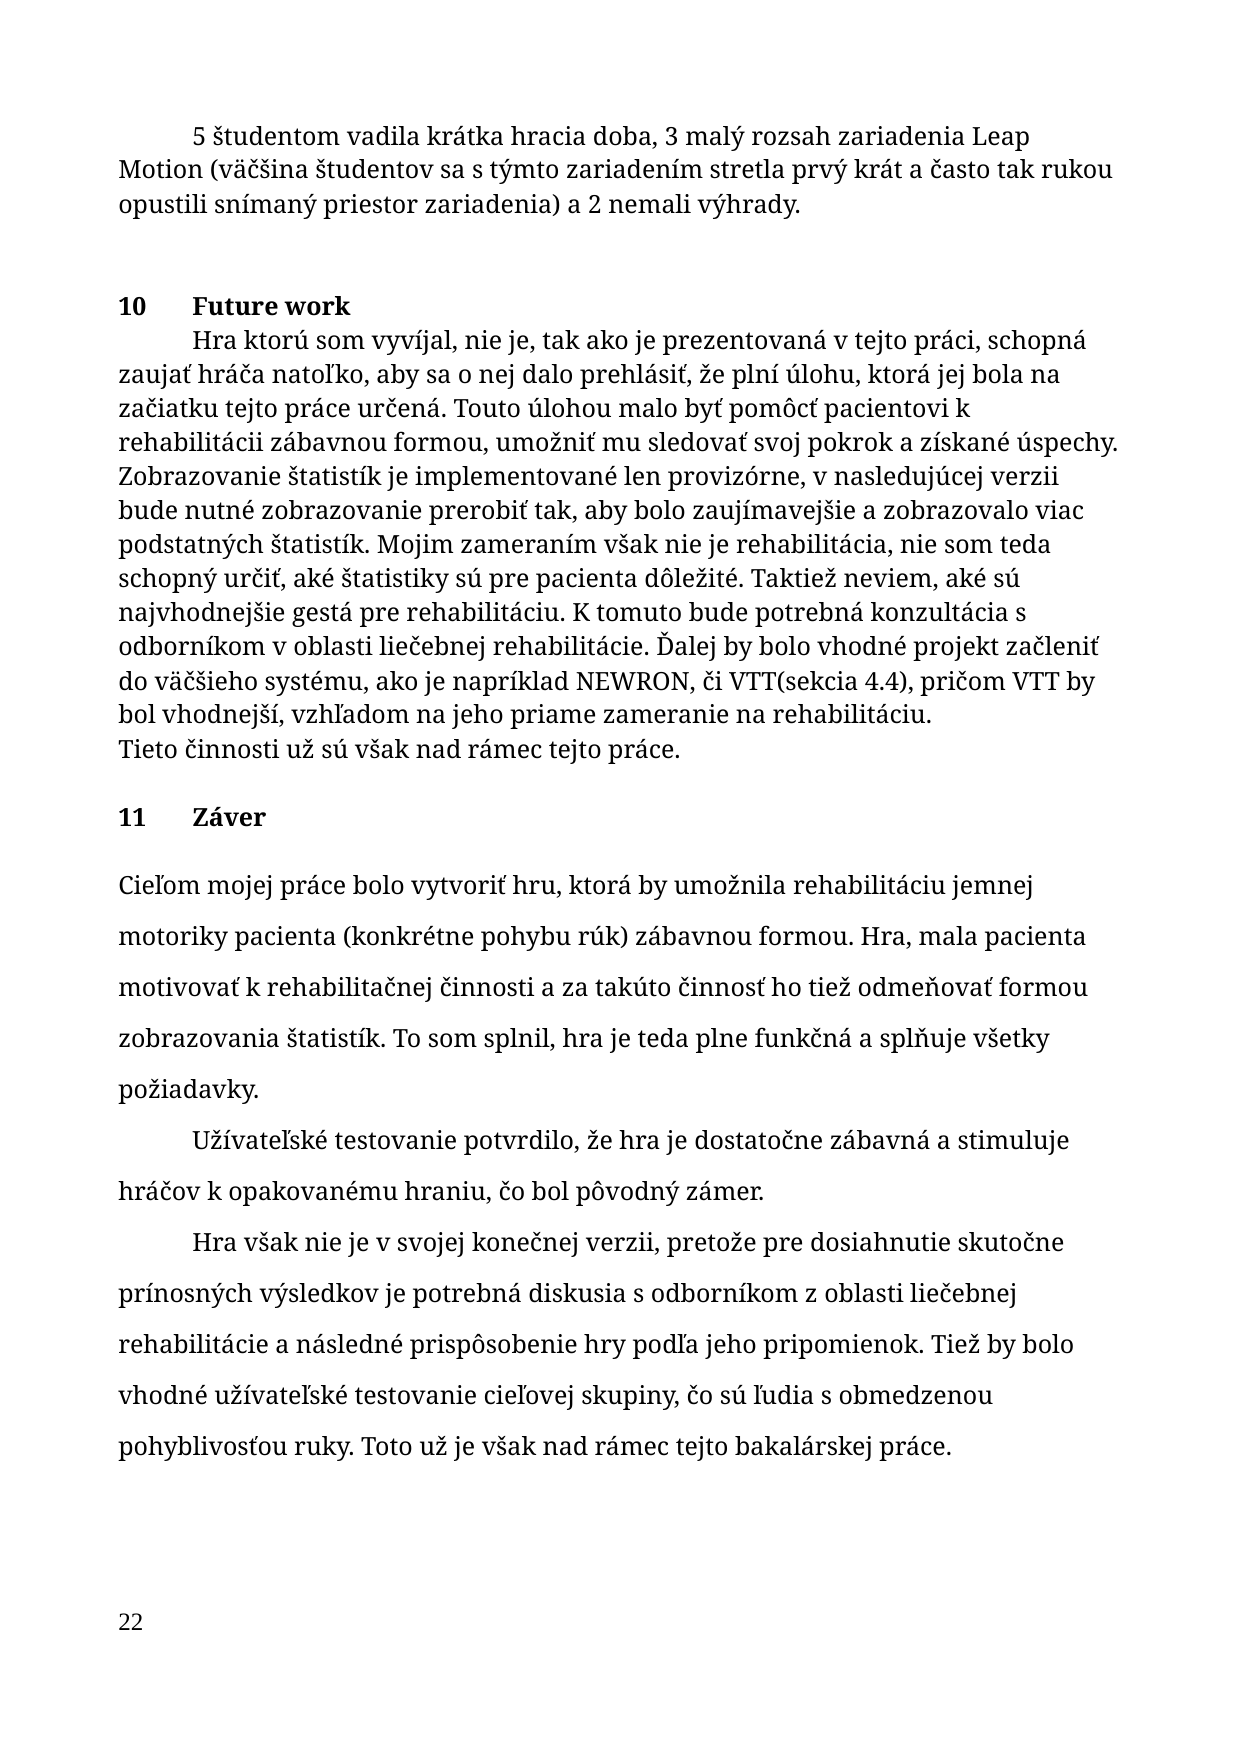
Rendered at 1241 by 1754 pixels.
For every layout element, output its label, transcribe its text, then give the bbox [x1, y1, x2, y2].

text Tieto činnosti už sú však nad rámec tejto práce. [118, 731, 1122, 765]
text 5 študentom vadila krátka hracia doba, 3 malý rozsah zariadenia Leap Motion (väčšina študentov sa s týmto zariadením stretla prvý krát a často tak rukou opustili snímaný priestor zariadenia) a 2 nemali výhrady. [118, 118, 1122, 220]
text 10 Future work [118, 288, 1122, 322]
text Hra ktorú som vyvíjal, nie je, tak ako je prezentovaná v tejto práci, schopná zaujať hráča natoľko, aby sa o nej dalo prehlásiť, že plní úlohu, ktorá jej bola na začiatku tejto práce určená. Touto úlohou malo byť pomôcť pacientovi k rehabilitácii zábavnou formou, umožniť mu sledovať svoj pokrok a získané úspechy. Zobrazovanie štatistík je implementované len provizórne, v nasledujúcej verzii bude nutné zobrazovanie prerobiť tak, aby bolo zaujímavejšie a zobrazovalo viac podstatných štatistík. Mojim zameraním však nie je rehabilitácia, nie som teda schopný určiť, aké štatistiky sú pre pacienta dôležité. Taktiež neviem, aké sú najvhodnejšie gestá pre rehabilitáciu. K tomuto bude potrebná konzultácia s odborníkom v oblasti liečebnej rehabilitácie. Ďalej by bolo vhodné projekt začleniť do väčšieho systému, ako je napríklad NEWRON, či VTT(sekcia 4.4), pričom VTT by bol vhodnejší, vzhľadom na jeho priame zameranie na rehabilitáciu. [118, 322, 1122, 731]
text Cieľom mojej práce bolo vytvoriť hru, ktorá by umožnila rehabilitáciu jemnej motoriky pacienta (konkrétne pohybu rúk) zábavnou formou. Hra, mala pacienta motivovať k rehabilitačnej činnosti a za takúto činnosť ho tiež odmeňovať formou zobrazovania štatistík. To som splnil, hra je teda plne funkčná a splňuje všetky požiadavky. [118, 867, 1122, 1106]
text Užívateľské testovanie potvrdilo, že hra je dostatočne zábavná a stimuluje hráčov k opakovanému hraniu, čo bol pôvodný zámer. Hra však nie je v svojej konečnej verzii, pretože pre dosiahnutie skutočne prínosných výsledkov je potrebná diskusia s odborníkom z oblasti liečebnej rehabilitácie a následné prispôsobenie hry podľa jeho pripomienok. Tiež by bolo vhodné užívateľské testovanie cieľovej skupiny, čo sú ľudia s obmedzenou pohyblivosťou ruky. Toto už je však nad rámec tejto bakalárskej práce. [118, 1123, 1122, 1463]
text 11 Záver [118, 799, 1122, 833]
